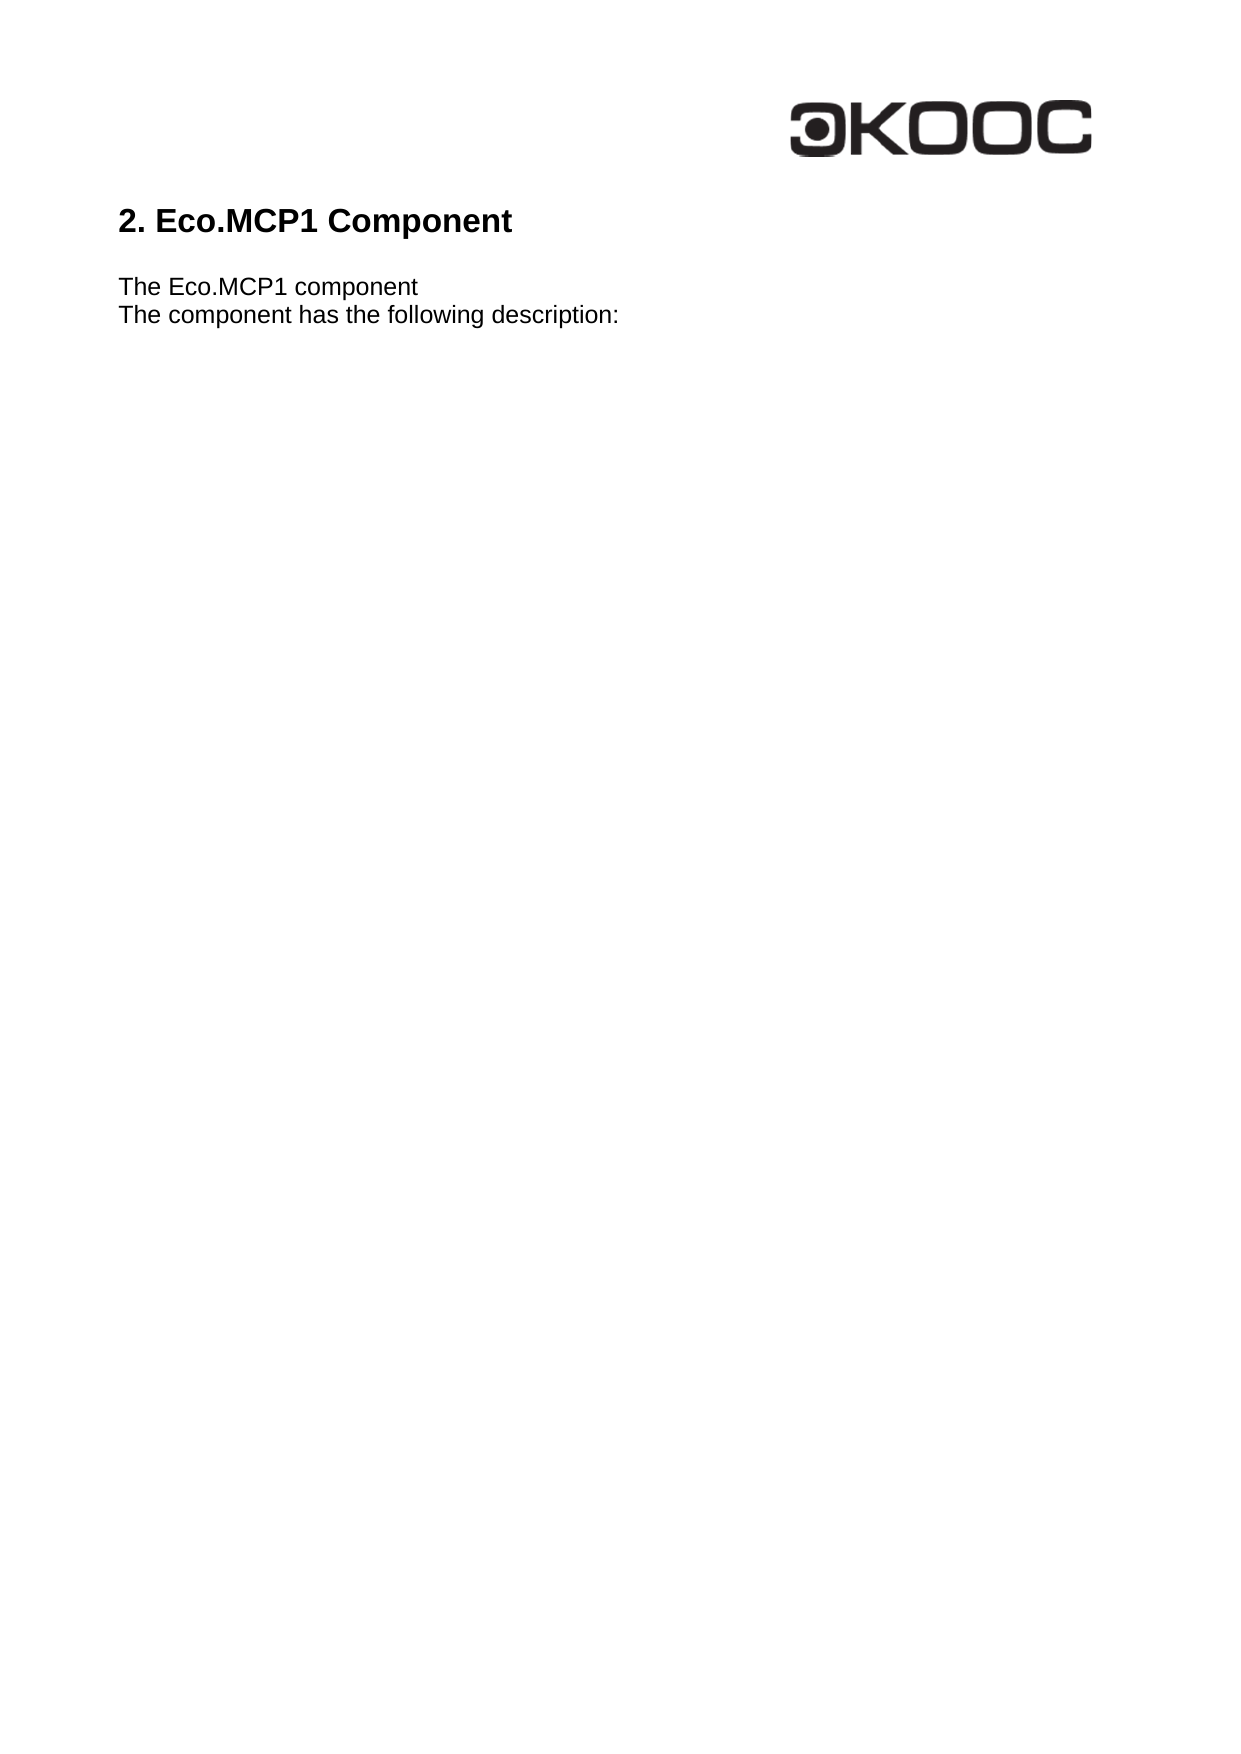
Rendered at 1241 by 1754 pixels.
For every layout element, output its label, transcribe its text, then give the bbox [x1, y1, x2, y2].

text The Eco.MCP1 component [118, 272, 1122, 300]
subtitle 2. Eco.MCP1 Component [118, 201, 1122, 240]
picture [790, 100, 1092, 157]
text The component has the following description: [118, 300, 1122, 329]
